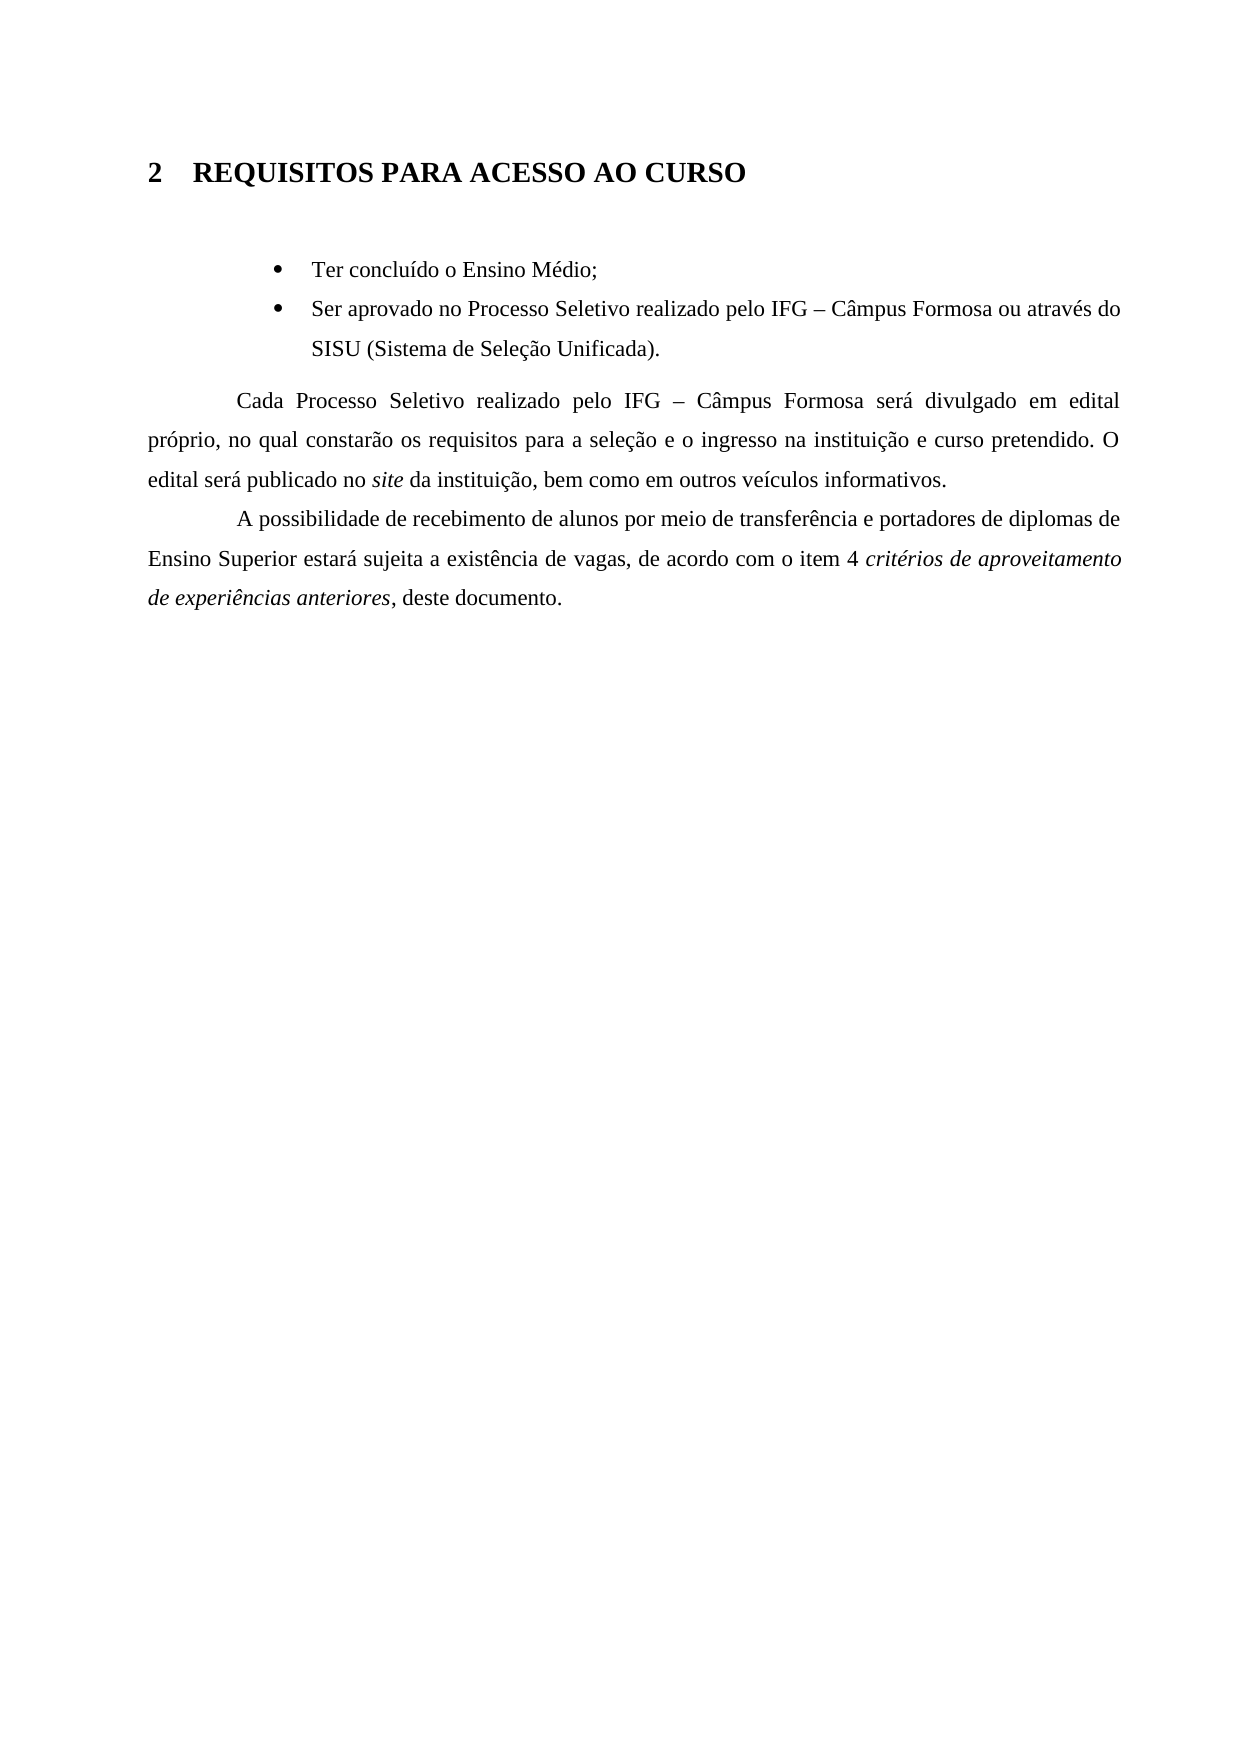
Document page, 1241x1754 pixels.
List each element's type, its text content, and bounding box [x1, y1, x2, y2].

subtitle REQUISITOS PARA ACESSO AO CURSO [747, 156, 1122, 189]
list Ter concluído o Ensino Médio; [274, 256, 311, 282]
text Cada Processo Seletivo realizado pelo IFG – Câmpus Formosa será divulgado em edital próprio, no qual constarão os requisitos para a seleção e o ingresso na instituição e curso pretendido. O edital será publicado no site da instituição, bem como em outros veículos informativos. [148, 453, 1122, 492]
text A possibilidade de recebimento de alunos por meio de transferência e portadores de diplomas de Ensino Superior estará sujeita a existência de vagas, de acordo com o item 4 critérios de aproveitamento de experiências anteriores, deste documento. [148, 571, 1122, 611]
text A possibilidade de recebimento de alunos por meio de transferência e portadores de diplomas de Ensino Superior estará sujeita a existência de vagas, de acordo com o item 4 critérios de aproveitamento de experiências anteriores, deste documento. [148, 505, 1122, 545]
text Cada Processo Seletivo realizado pelo IFG – Câmpus Formosa será divulgado em edital próprio, no qual constarão os requisitos para a seleção e o ingresso na instituição e curso pretendido. O edital será publicado no site da instituição, bem como em outros veículos informativos. [148, 387, 1122, 426]
list Ter concluído o Ensino Médio; [598, 256, 1122, 282]
list Ser aprovado no Processo Seletivo realizado pelo IFG – Câmpus Formosa ou através do SISU (Sistema de Seleção Unificada). [274, 295, 1122, 361]
subtitle REQUISITOS PARA ACESSO AO CURSO [148, 156, 193, 189]
